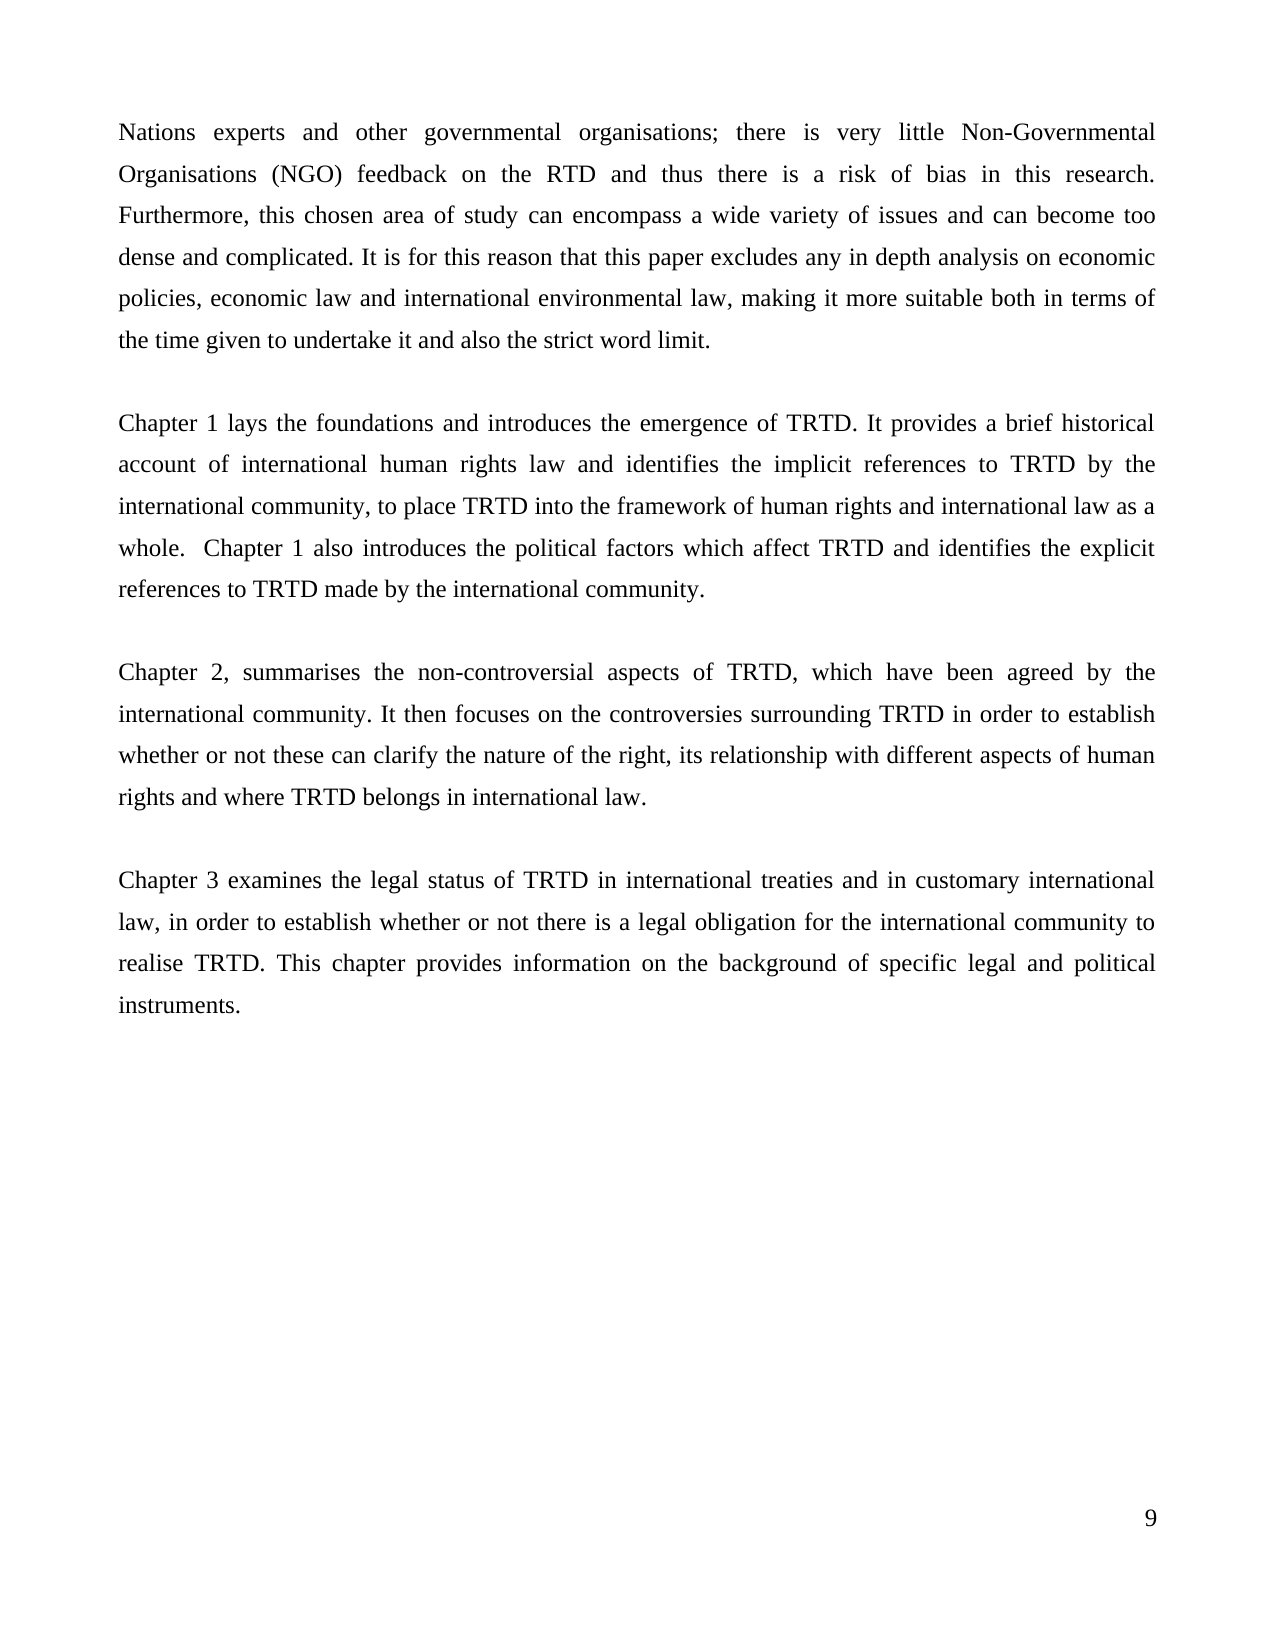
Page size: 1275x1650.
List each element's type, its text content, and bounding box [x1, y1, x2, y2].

text Chapter 2, summarises the non-controversial aspects of TRTD, which have been agreed by the international community. It then focuses on the controversies surrounding TRTD in order to establish whether or not these can clarify the nature of the right, its relationship with different aspects of human rights and where TRTD belongs in international law. [118, 658, 1157, 811]
text Nations experts and other governmental organisations; there is very little Non-Governmental Organisations (NGO) feedback on the RTD and thus there is a risk of bias in this research. Furthermore, this chosen area of study can encompass a wide variety of issues and can become too dense and complicated. It is for this reason that this paper excludes any in depth analysis on economic policies, economic law and international environmental law, making it more suitable both in terms of the time given to undertake it and also the strict word limit. [118, 118, 1157, 354]
text Chapter 3 examines the legal status of TRTD in international treaties and in customary international law, in order to establish whether or not there is a legal obligation for the international community to realise TRTD. This chapter provides information on the background of specific legal and political instruments. [118, 866, 1157, 1019]
text Chapter 1 lays the foundations and introduces the emergence of TRTD. It provides a brief historical account of international human rights law and identifies the implicit references to TRTD by the international community, to place TRTD into the framework of human rights and international law as a whole. Chapter 1 also introduces the political factors which affect TRTD and identifies the explicit references to TRTD made by the international community. [118, 409, 1157, 603]
